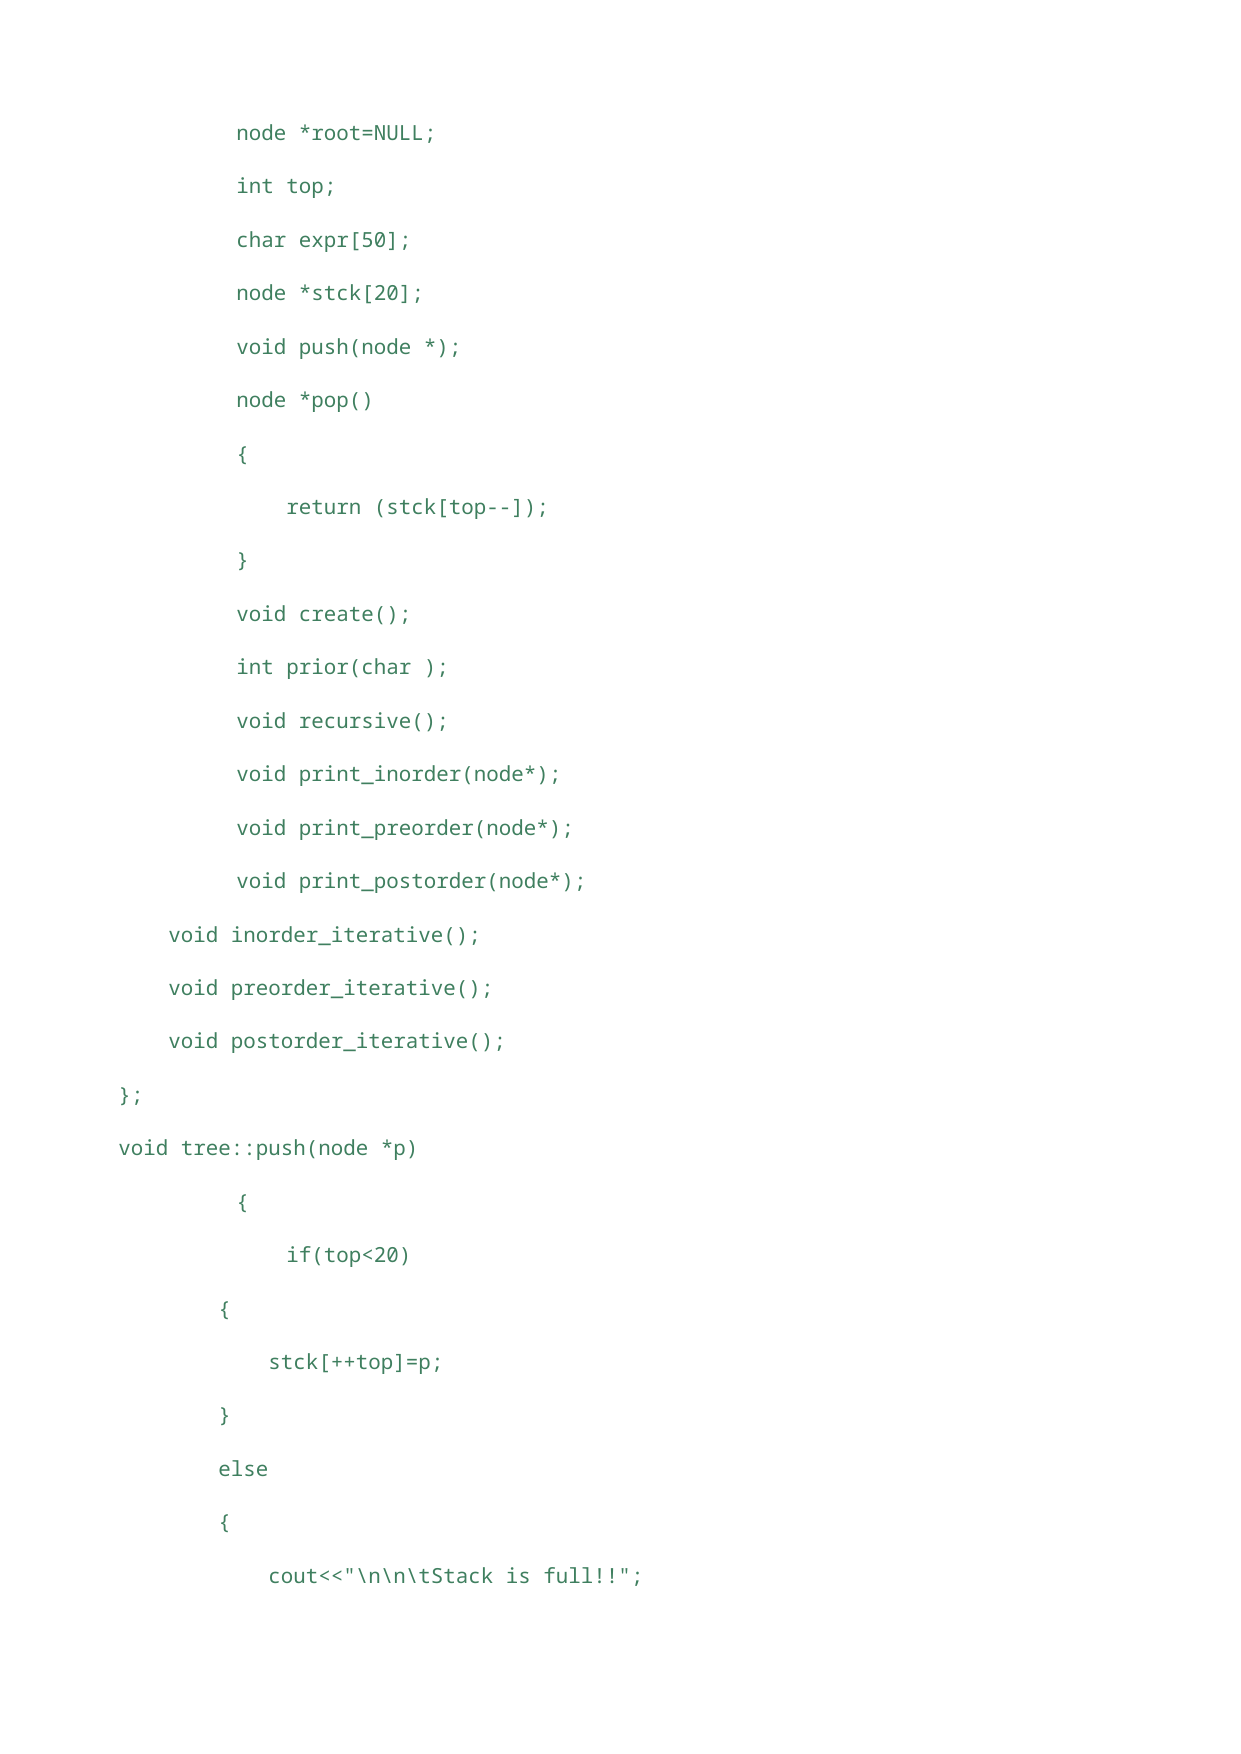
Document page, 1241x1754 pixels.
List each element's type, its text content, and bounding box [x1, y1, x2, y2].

text } [118, 1401, 1122, 1429]
text int top; [118, 172, 1122, 200]
text void recursive(); [118, 706, 1122, 734]
text } [118, 546, 1122, 574]
text void push(node *); [118, 332, 1122, 360]
text if(top<20) [118, 1240, 1122, 1269]
text node *stck[20]; [118, 278, 1122, 307]
text return (stck[top--]); [118, 492, 1122, 521]
text void preorder_iterative(); [118, 973, 1122, 1002]
text void inorder_iterative(); [118, 920, 1122, 948]
text void postorder_iterative(); [118, 1027, 1122, 1055]
text node *pop() [118, 385, 1122, 414]
text node *root=NULL; [118, 118, 1122, 147]
text { [118, 439, 1122, 467]
text { [118, 1187, 1122, 1215]
text void print_preorder(node*); [118, 813, 1122, 841]
text void create(); [118, 599, 1122, 627]
text void tree::push(node *p) [118, 1133, 1122, 1162]
text stck[++top]=p; [118, 1347, 1122, 1376]
text { [118, 1294, 1122, 1322]
text { [118, 1507, 1122, 1536]
text int prior(char ); [118, 652, 1122, 681]
text void print_inorder(node*); [118, 759, 1122, 788]
text void print_postorder(node*); [118, 866, 1122, 895]
text else [118, 1454, 1122, 1482]
text }; [118, 1080, 1122, 1108]
text char expr[50]; [118, 225, 1122, 253]
text cout<<"\n\n\tStack is full!!"; [118, 1561, 1122, 1589]
